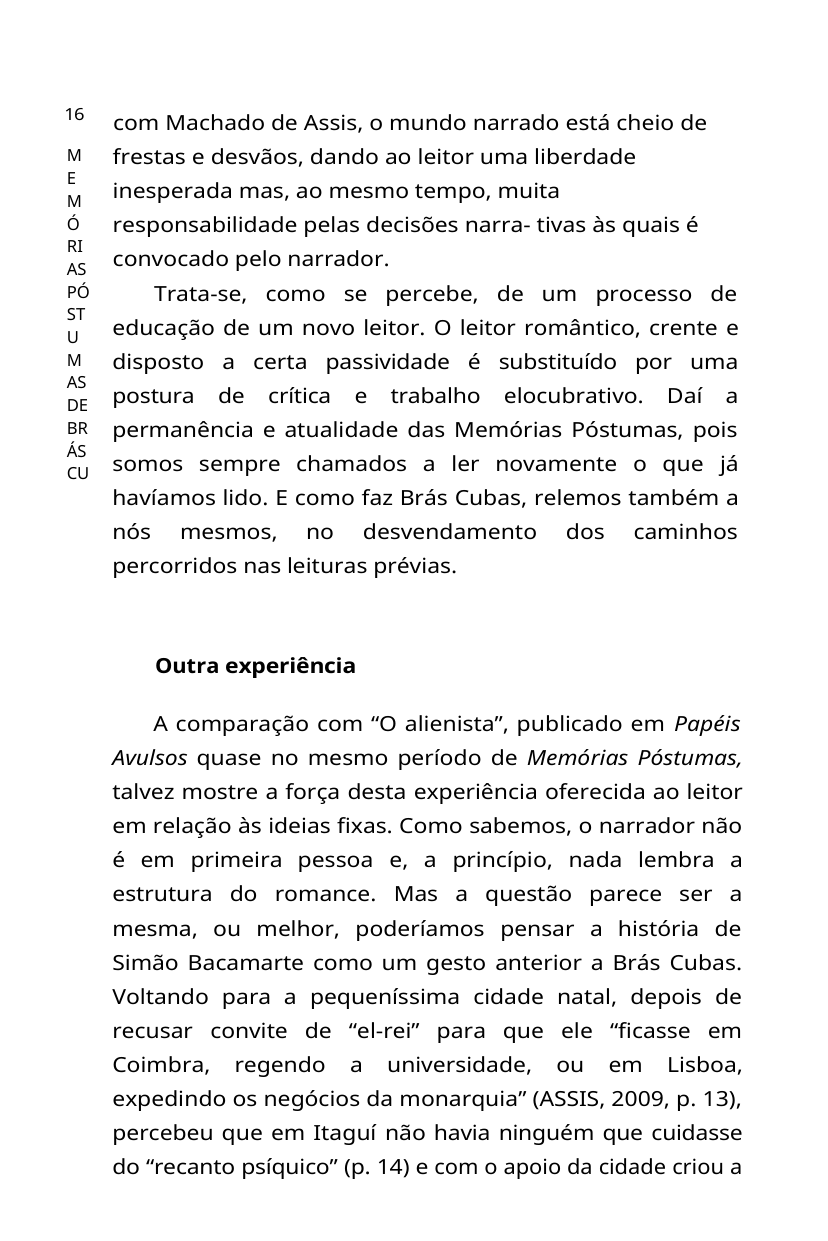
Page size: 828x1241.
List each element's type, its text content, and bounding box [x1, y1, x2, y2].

text MEMÓRIAS PÓSTUMAS DE BRÁS CUBAS [67, 144, 90, 483]
text A comparação com “O alienista”, publicado em Papéis Avulsos quase no mesmo período de Memórias Póstumas, talvez mostre a força desta experiência oferecida ao leitor em relação às ideias fixas. Como sabemos, o narrador não é em primeira pessoa e, a princípio, nada lembra a estrutura do romance. Mas a questão parece ser a mesma, ou melhor, poderíamos pensar a história de Simão Bacamarte como um gesto anterior a Brás Cubas. Voltando para a pequeníssima cidade natal, depois de recusar convite de “el-rei” para que ele “ficasse em Coimbra, regendo a universidade, ou em Lisboa, expedindo os negócios da monarquia” (ASSIS, 2009, p. 13), percebeu que em Itaguí não havia ninguém que cuidasse do “recanto psíquico” (p. 14) e com o apoio da cidade criou a [112, 709, 743, 1181]
text Outra experiência [155, 651, 787, 679]
text Trata-se, como se percebe, de um processo de educação de um novo leitor. O leitor romântico, crente e disposto a certa passividade é substituído por uma postura de crítica e trabalho elocubrativo. Daí a permanência e atualidade das Memórias Póstumas, pois somos sempre chamados a ler novamente o que já havíamos lido. E como faz Brás Cubas, relemos também a nós mesmos, no desvendamento dos caminhos percorridos nas leituras prévias. [112, 279, 738, 579]
text 16 com Machado de Assis, o mundo narrado está cheio de frestas e desvãos, dando ao leitor uma liberdade inesperada mas, ao mesmo tempo, muita responsabilidade pelas decisões narra- tivas às quais é convocado pelo narrador. [64, 103, 745, 483]
